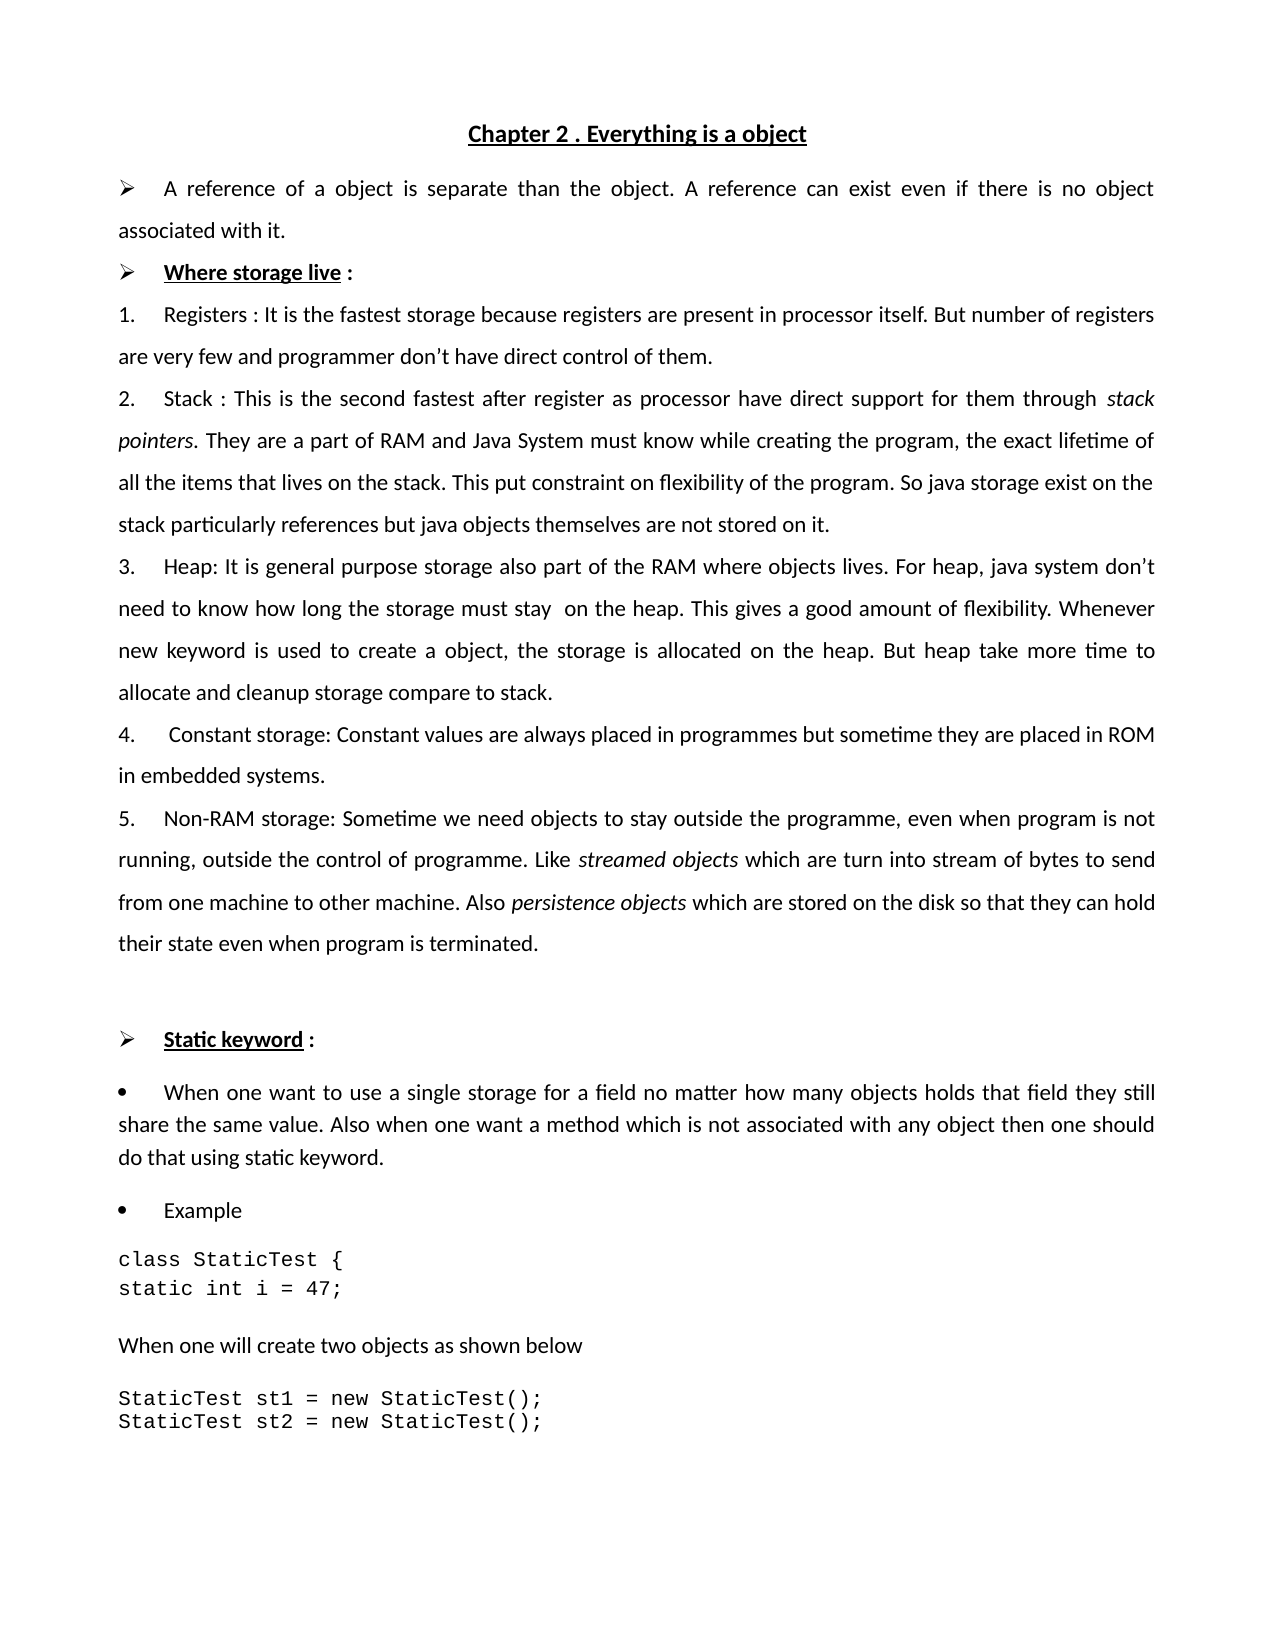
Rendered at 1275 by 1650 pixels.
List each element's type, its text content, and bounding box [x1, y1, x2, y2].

list Registers : It is the fastest storage because registers are present in processor itself. But number of registers are very few and programmer don’t have direct control of them. [118, 300, 1157, 370]
text Chapter 2 . Everything is a object [118, 118, 1157, 149]
list Constant storage: Constant values are always placed in programmes but sometime they are placed in ROM in embedded systems. [118, 720, 1157, 790]
text class StaticTest { [118, 1249, 1157, 1272]
list Where storage live : [118, 258, 1157, 286]
text static int i = 47; [118, 1272, 1157, 1302]
list Static keyword : [118, 1025, 1157, 1053]
list Heap: It is general purpose storage also part of the RAM where objects lives. For heap, java system don’t need to know how long the storage must stay on the heap. This gives a good amount of flexibility. Whenever new keyword is used to create a object, the storage is allocated on the heap. But heap take more time to allocate and cleanup storage compare to stack. [118, 552, 1157, 706]
list Stack : This is the second fastest after register as processor have direct support for them through stack pointers. They are a part of RAM and Java System must know while creating the program, the exact lifetime of all the items that lives on the stack. This put constraint on flexibility of the program. So java storage exist on the stack particularly references but java objects themselves are not stored on it. [118, 384, 1157, 538]
text StaticTest st2 = new StaticTest(); [118, 1411, 1157, 1435]
text When one will create two objects as shown below [118, 1331, 1157, 1359]
text StaticTest st1 = new StaticTest(); [118, 1388, 1157, 1411]
list Example [118, 1196, 1157, 1224]
list Non-RAM storage: Sometime we need objects to stay outside the programme, even when program is not running, outside the control of programme. Like streamed objects which are turn into stream of bytes to send from one machine to other machine. Also persistence objects which are stored on the disk so that they can hold their state even when program is terminated. [118, 804, 1157, 958]
list A reference of a object is separate than the object. A reference can exist even if there is no object associated with it. [118, 174, 1157, 244]
list When one want to use a single storage for a field no matter how many objects holds that field they still share the same value. Also when one want a method which is not associated with any object then one should do that using static keyword. [118, 1078, 1157, 1171]
